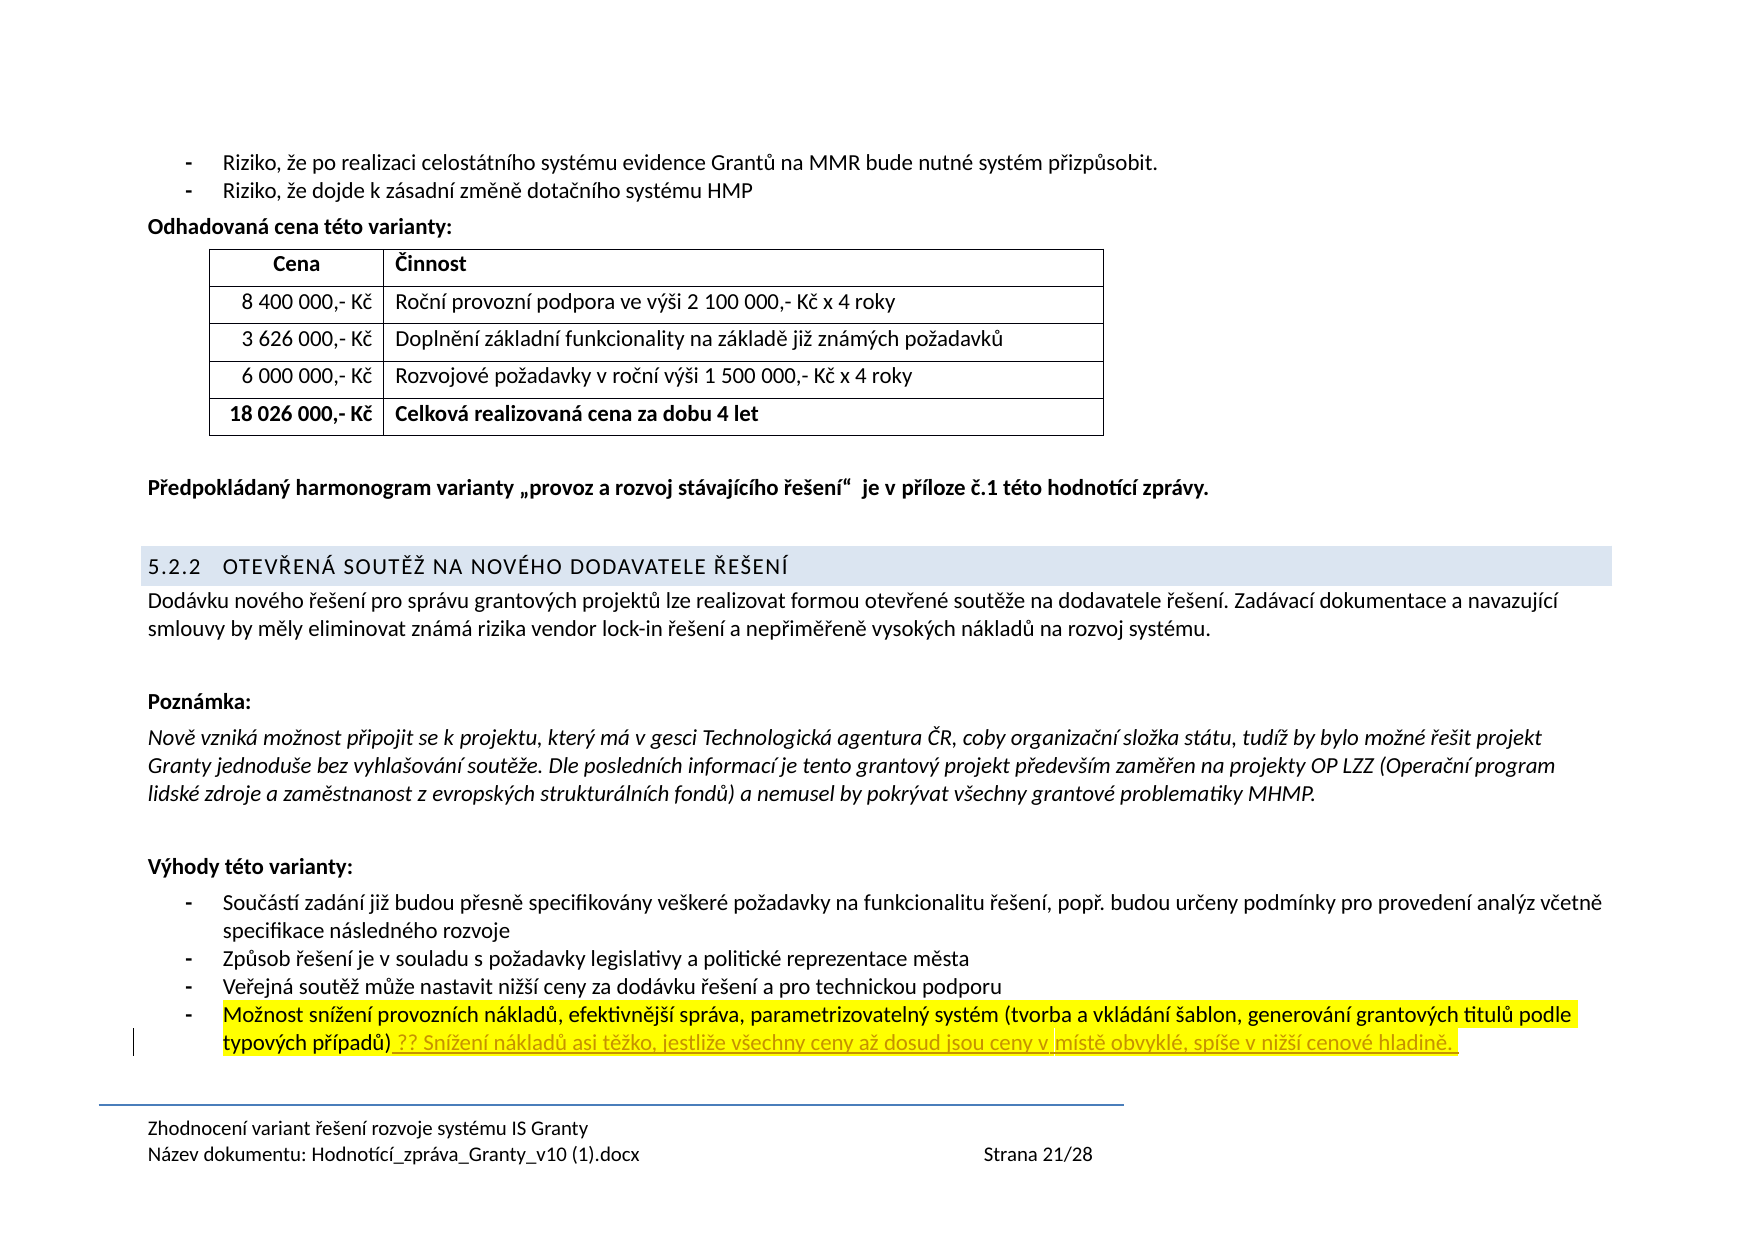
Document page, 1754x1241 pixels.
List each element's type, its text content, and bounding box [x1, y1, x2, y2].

text Nově vzniká možnost připojit se k projektu, který má v gesci Technologická agentura ČR, coby organizační složka státu, tudíž by bylo možné řešit projekt Granty jednoduše bez vyhlašování soutěže. Dle posledních informací je tento grantový projekt především zaměřen na projekty OP LZZ (Operační program lidské zdroje a zaměstnanost z evropských strukturálních fondů) a nemusel by pokrývat všechny grantové problematiky MHMP. [148, 723, 1606, 807]
table_cell Rozvojové požadavky v roční výši 1 500 000,- Kč x 4 roky [384, 362, 1103, 398]
list Riziko, že dojde k zásadní změně dotačního systému HMP [185, 176, 1606, 204]
list Možnost snížení provozních nákladů, efektivnější správa, parametrizovatelný systém (tvorba a vkládání šablon, generování grantových titulů podle typových případů) ?? Snížení nákladů asi těžko, jestliže všechny ceny až dosud jsou ceny v místě obvyklé, spíše v nižší cenové hladině. [185, 1000, 1606, 1056]
table_cell Celková realizovaná cena za dobu 4 let [384, 399, 1103, 435]
text Poznámka: [148, 687, 1606, 715]
table_cell 6 000 000,- Kč [210, 362, 383, 398]
table_header Činnost [384, 250, 1103, 286]
list Součástí zadání již budou přesně specifikovány veškeré požadavky na funkcionalitu řešení, popř. budou určeny podmínky pro provedení analýz včetně specifikace následného rozvoje [185, 888, 1606, 944]
subtitle otevřená soutěž na nového dodavatele řešení [148, 552, 1606, 580]
table_header Cena [210, 250, 383, 286]
list Veřejná soutěž může nastavit nižší ceny za dodávku řešení a pro technickou podporu [185, 972, 1606, 1000]
text Odhadovaná cena této varianty: [148, 212, 1606, 240]
table_cell Doplnění základní funkcionality na základě již známých požadavků [384, 324, 1103, 361]
list Způsob řešení je v souladu s požadavky legislativy a politické reprezentace města [185, 944, 1606, 972]
list Riziko, že po realizaci celostátního systému evidence Grantů na MMR bude nutné systém přizpůsobit. [185, 148, 1606, 176]
text Dodávku nového řešení pro správu grantových projektů lze realizovat formou otevřené soutěže na dodavatele řešení. Zadávací dokumentace a navazující smlouvy by měly eliminovat známá rizika vendor lock-in řešení a nepřiměřeně vysokých nákladů na rozvoj systému. [148, 586, 1606, 642]
table_cell 3 626 000,- Kč [210, 324, 383, 361]
table_cell Roční provozní podpora ve výši 2 100 000,- Kč x 4 roky [384, 287, 1103, 323]
table_cell 8 400 000,- Kč [210, 287, 383, 323]
text Výhody této varianty: [148, 852, 1606, 880]
table_cell 18 026 000,- Kč [210, 399, 383, 435]
text Předpokládaný harmonogram varianty „provoz a rozvoj stávajícího řešení“ je v příloze č.1 této hodnotící zprávy. [148, 473, 1606, 501]
